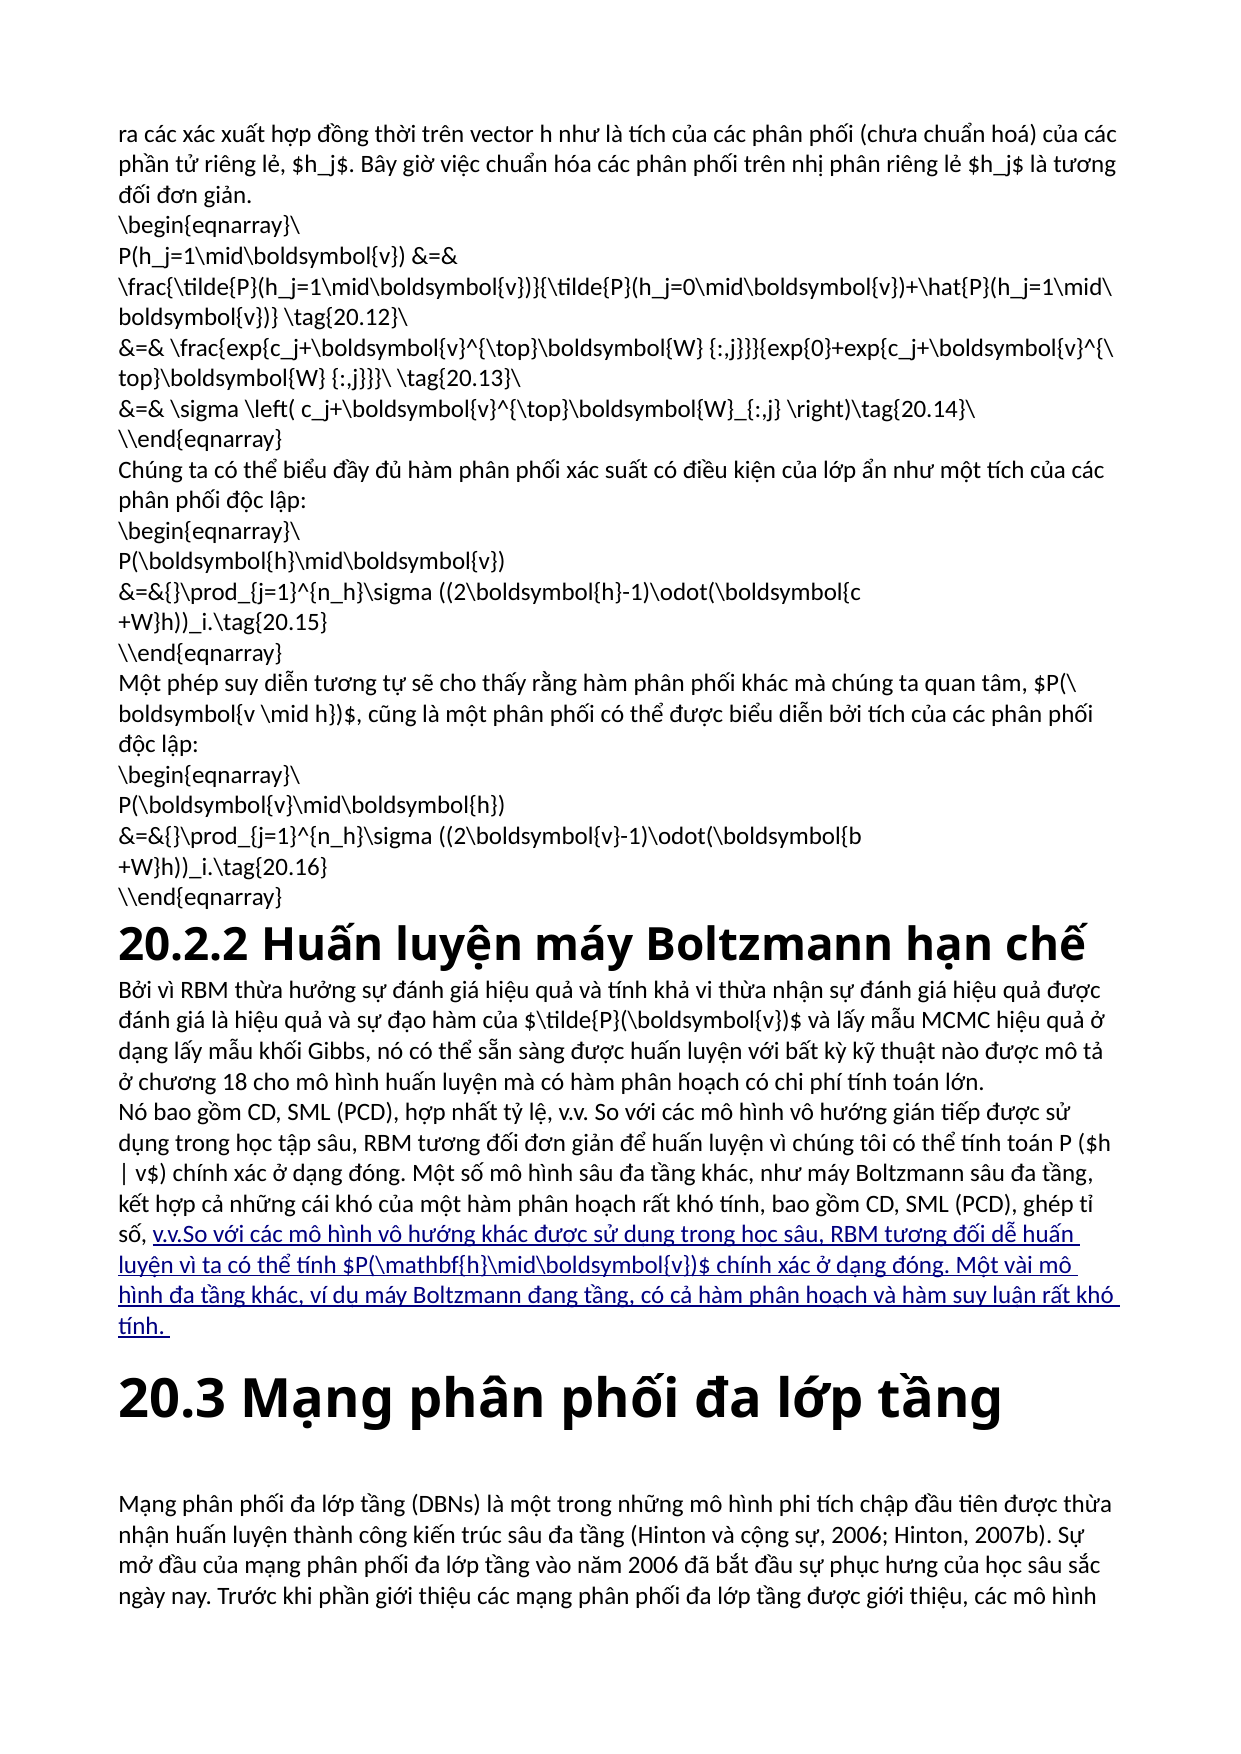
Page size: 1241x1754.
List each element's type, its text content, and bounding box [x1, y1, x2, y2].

text \begin{eqnarray}\ [118, 759, 1122, 789]
text P(\boldsymbol{h}\mid\boldsymbol{v}) [118, 545, 1122, 576]
text Mạng phân phối đa lớp tầng (DBNs) là một trong những mô hình phi tích chập đầu tiên được thừa nhận huấn luyện thành công kiến trúc sâu đa tầng (Hinton và cộng sự, 2006; Hinton, 2007b). Sự mở đầu của mạng phân phối đa lớp tầng vào năm 2006 đã bắt đầu sự phục hưng của học sâu sắc ngày nay. Trước khi phần giới thiệu các mạng phân phối đa lớp tầng được giới thiệu, các mô hình [118, 1488, 1122, 1611]
text &=&{}\prod_{j=1}^{n_h}\sigma ((2\boldsymbol{h}-1)\odot(\boldsymbol{c [118, 576, 1122, 606]
text &=&{}\prod_{j=1}^{n_h}\sigma ((2\boldsymbol{v}-1)\odot(\boldsymbol{b [118, 820, 1122, 851]
text \\end{eqnarray} [118, 637, 1122, 667]
text Chúng ta có thể biểu đầy đủ hàm phân phối xác suất có điều kiện của lớp ẩn như một tích của các phân phối độc lập: [118, 454, 1122, 515]
text &=& \sigma \left( c_j+\boldsymbol{v}^{\top}\boldsymbol{W}_{:,j} \right)\tag{20.14}\ [118, 393, 1122, 423]
text ra các xác xuất hợp đồng thời trên vector h như là tích của các phân phối (chưa chuẩn hoá) của các phần tử riêng lẻ, $h_j$. Bây giờ việc chuẩn hóa các phân phối trên nhị phân riêng lẻ $h_j$ là tương đối đơn giản. [118, 118, 1122, 210]
text P(h_j=1\mid\boldsymbol{v}) &=& [118, 240, 1122, 271]
text Bởi vì RBM thừa hưởng sự đánh giá hiệu quả và tính khả vi thừa nhận sự đánh giá hiệu quả được đánh giá là hiệu quả và sự đạo hàm của $\tilde{P}(\boldsymbol{v})$ và lấy mẫu MCMC hiệu quả ở dạng lấy mẫu khối Gibbs, nó có thể sẵn sàng được huấn luyện với bất kỳ kỹ thuật nào được mô tả ở chương 18 cho mô hình huấn luyện mà có hàm phân hoạch có chi phí tính toán lớn. [118, 974, 1122, 1096]
text +W}h))_i.\tag{20.15} [118, 606, 1122, 637]
text \begin{eqnarray}\ [118, 515, 1122, 545]
text \\end{eqnarray} [118, 881, 1122, 912]
text Nó bao gồm CD, SML (PCD), hợp nhất tỷ lệ, v.v. So với các mô hình vô hướng gián tiếp được sử dụng trong học tập sâu, RBM tương đối đơn giản để huấn luyện vì chúng tôi có thể tính toán P ($h | v$) chính xác ở dạng đóng. Một số mô hình sâu đa tầng khác, như máy Boltzmann sâu đa tầng, kết hợp cả những cái khó của một hàm phân hoạch rất khó tính, bao gồm CD, SML (PCD), ghép tỉ số, v.v.So với các mô hình vô hướng khác được sử dụng trong học sâu, RBM tương đối dễ huấn luyện vì ta có thể tính $P(\mathbf{h}\mid\boldsymbol{v})$ chính xác ở dạng đóng. Một vài mô hình đa tầng khác, ví dụ máy Boltzmann đang tầng, có cả hàm phân hoạch và hàm suy luận rất khó tính. [118, 1096, 1122, 1340]
text +W}h))_i.\tag{20.16} [118, 851, 1122, 881]
text &=& \frac{exp{c_j+\boldsymbol{v}^{\top}\boldsymbol{W} {:,j}}}{exp{0}+exp{c_j+\boldsymbol{v}^{\top}\boldsymbol{W} {:,j}}}\ \tag{20.13}\ [118, 332, 1122, 393]
text Một phép suy diễn tương tự sẽ cho thấy rằng hàm phân phối khác mà chúng ta quan tâm, $P(\boldsymbol{v \mid h})$, cũng là một phân phối có thể được biểu diễn bởi tích của các phân phối độc lập: [118, 667, 1122, 759]
text P(\boldsymbol{v}\mid\boldsymbol{h}) [118, 789, 1122, 820]
subtitle 20.2.2 Huấn luyện máy Boltzmann hạn chế [118, 912, 1122, 974]
text \frac{\tilde{P}(h_j=1\mid\boldsymbol{v})}{\tilde{P}(h_j=0\mid\boldsymbol{v})+\hat{P}(h_j=1\mid\boldsymbol{v})} \tag{20.12}\ [118, 271, 1122, 332]
text \\end{eqnarray} [118, 423, 1122, 454]
subtitle 20.3 Mạng phân phối đa lớp tầng [118, 1359, 1122, 1433]
text \begin{eqnarray}\ [118, 210, 1122, 240]
